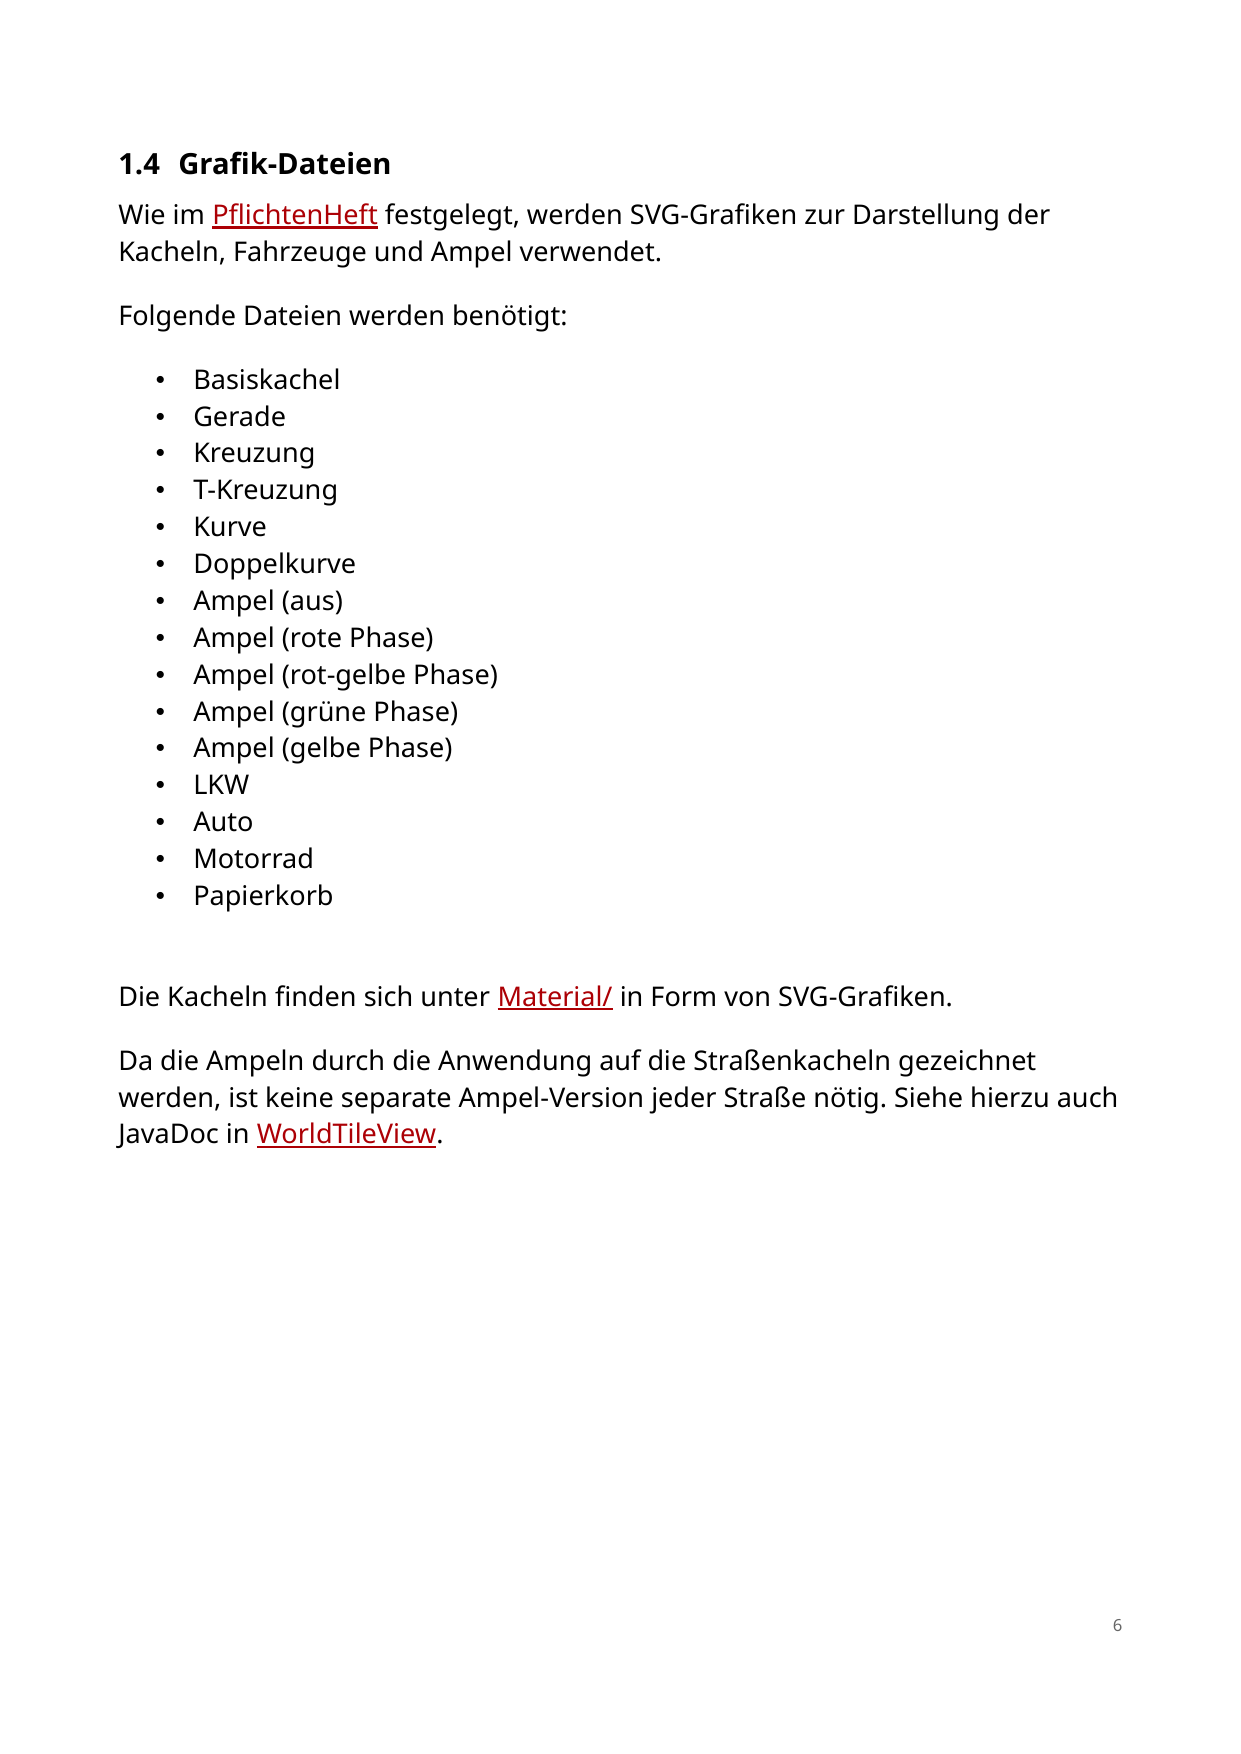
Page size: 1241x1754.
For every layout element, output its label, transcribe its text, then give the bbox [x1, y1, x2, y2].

list Ampel (grüne Phase) [156, 692, 1122, 729]
text Wie im PflichtenHeft festgelegt, werden SVG-Grafiken zur Darstellung der Kacheln, Fahrzeuge und Ampel verwendet. [118, 195, 1122, 269]
subtitle Grafik-Dateien [118, 143, 1122, 183]
list Ampel (aus) [156, 581, 1122, 618]
list Gerade [156, 397, 1122, 434]
list LKW [156, 766, 1122, 803]
list Ampel (rote Phase) [156, 618, 1122, 655]
list Kurve [156, 508, 1122, 544]
list Doppelkurve [156, 544, 1122, 581]
text Folgende Dateien werden benötigt: [118, 296, 1122, 333]
list Ampel (gelbe Phase) [156, 729, 1122, 766]
list Motorrad [156, 839, 1122, 876]
list Papierkorb [156, 876, 1122, 913]
list Basiskachel [156, 360, 1122, 397]
list Kreuzung [156, 434, 1122, 471]
list T-Kreuzung [156, 471, 1122, 508]
text Da die Ampeln durch die Anwendung auf die Straßenkacheln gezeichnet werden, ist keine separate Ampel-Version jeder Straße nötig. Siehe hierzu auch JavaDoc in WorldTileView. [118, 1041, 1122, 1152]
list Ampel (rot-gelbe Phase) [156, 655, 1122, 692]
text Die Kacheln finden sich unter Material/ in Form von SVG-Grafiken. [118, 977, 1122, 1014]
list Auto [156, 803, 1122, 839]
